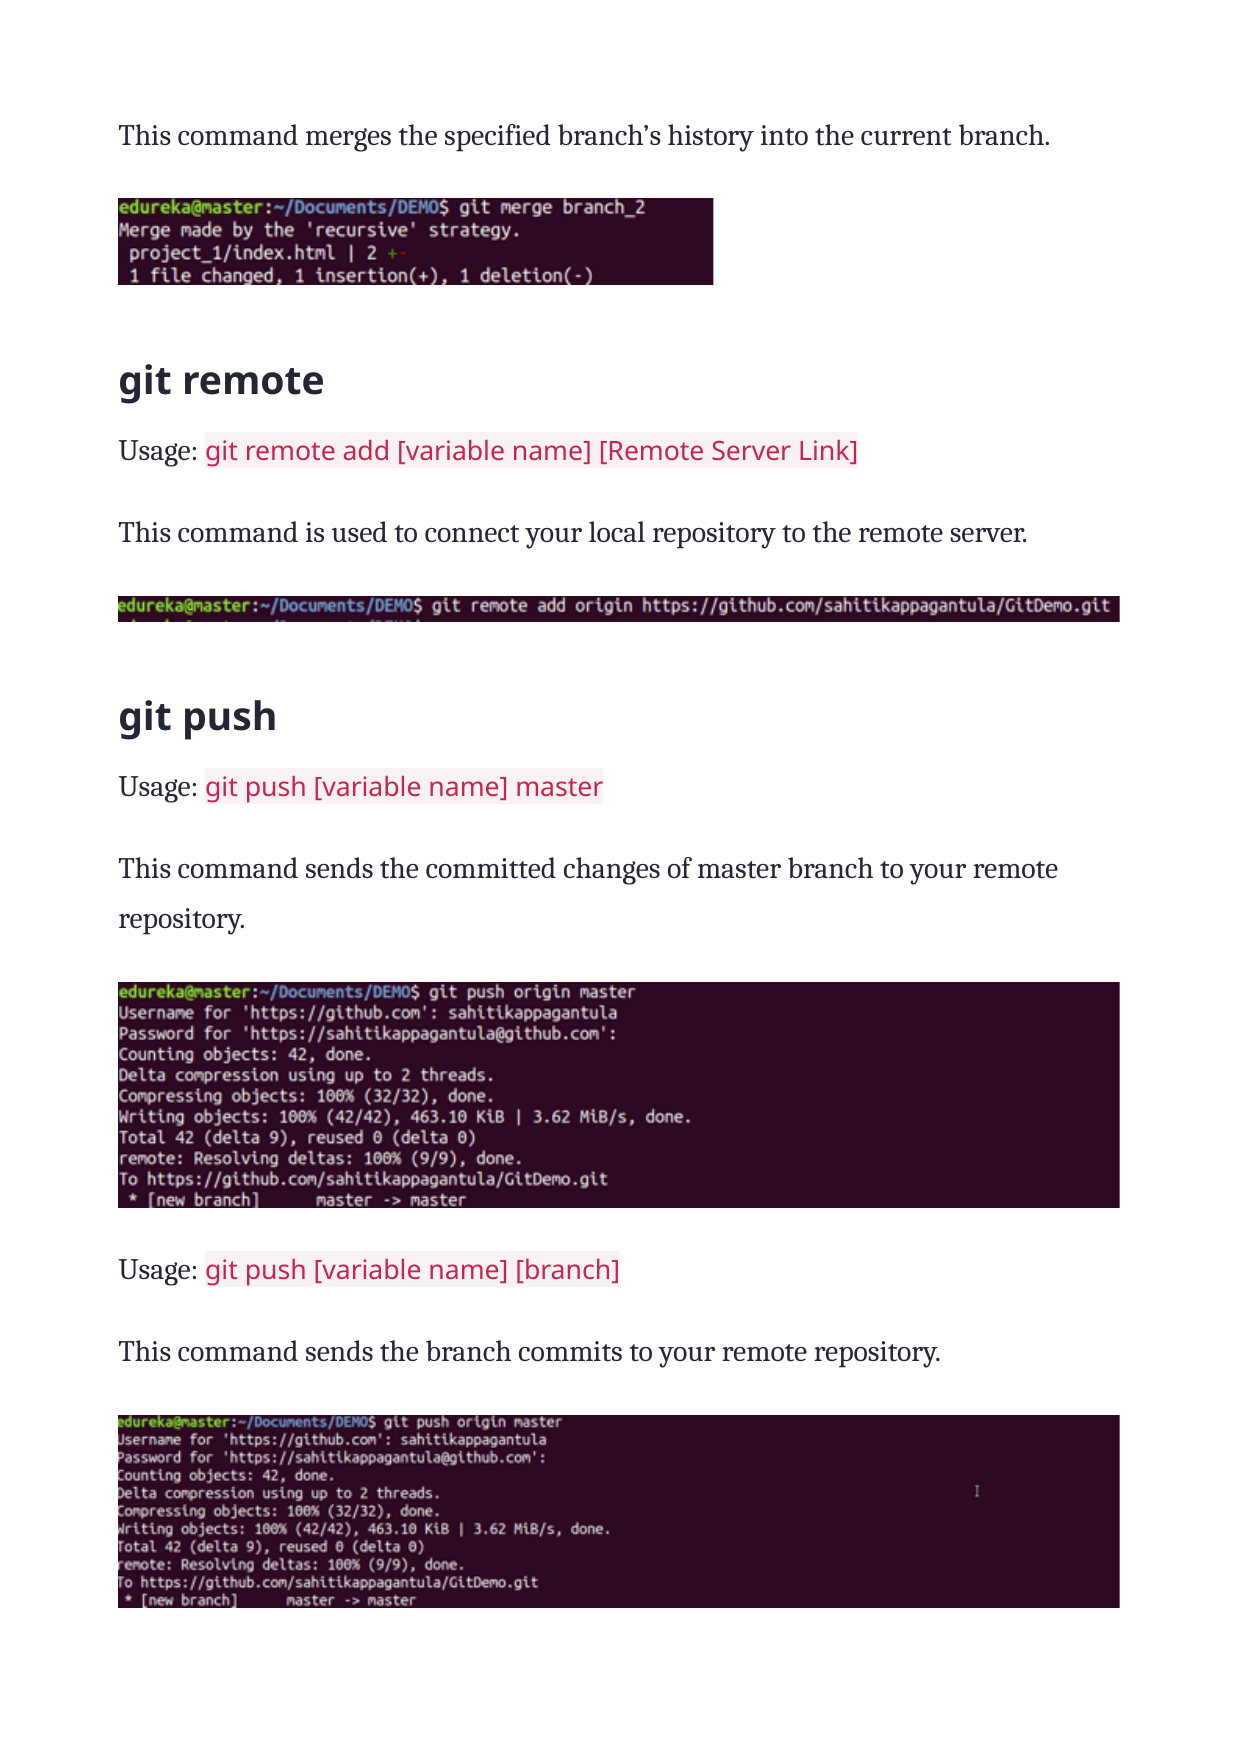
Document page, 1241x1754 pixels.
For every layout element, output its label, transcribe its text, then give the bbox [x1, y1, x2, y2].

text Usage: git push [variable name] [branch] [118, 1251, 1122, 1287]
text This command sends the branch commits to your remote repository. [118, 1335, 1122, 1369]
text This command merges the specified branch’s history into the current branch. [118, 118, 1122, 152]
picture [118, 596, 1120, 622]
subtitle git remote [118, 352, 1122, 406]
subtitle git push [118, 689, 1122, 742]
picture [118, 198, 714, 285]
picture [118, 982, 1120, 1208]
text This command is used to connect your local repository to the remote server. [118, 516, 1122, 550]
text Usage: git push [variable name] master [118, 768, 1122, 804]
picture [118, 1415, 1120, 1608]
text This command sends the committed changes of master branch to your remote repository. [118, 852, 1122, 936]
text Usage: git remote add [variable name] [Remote Server Link] [118, 432, 1122, 468]
